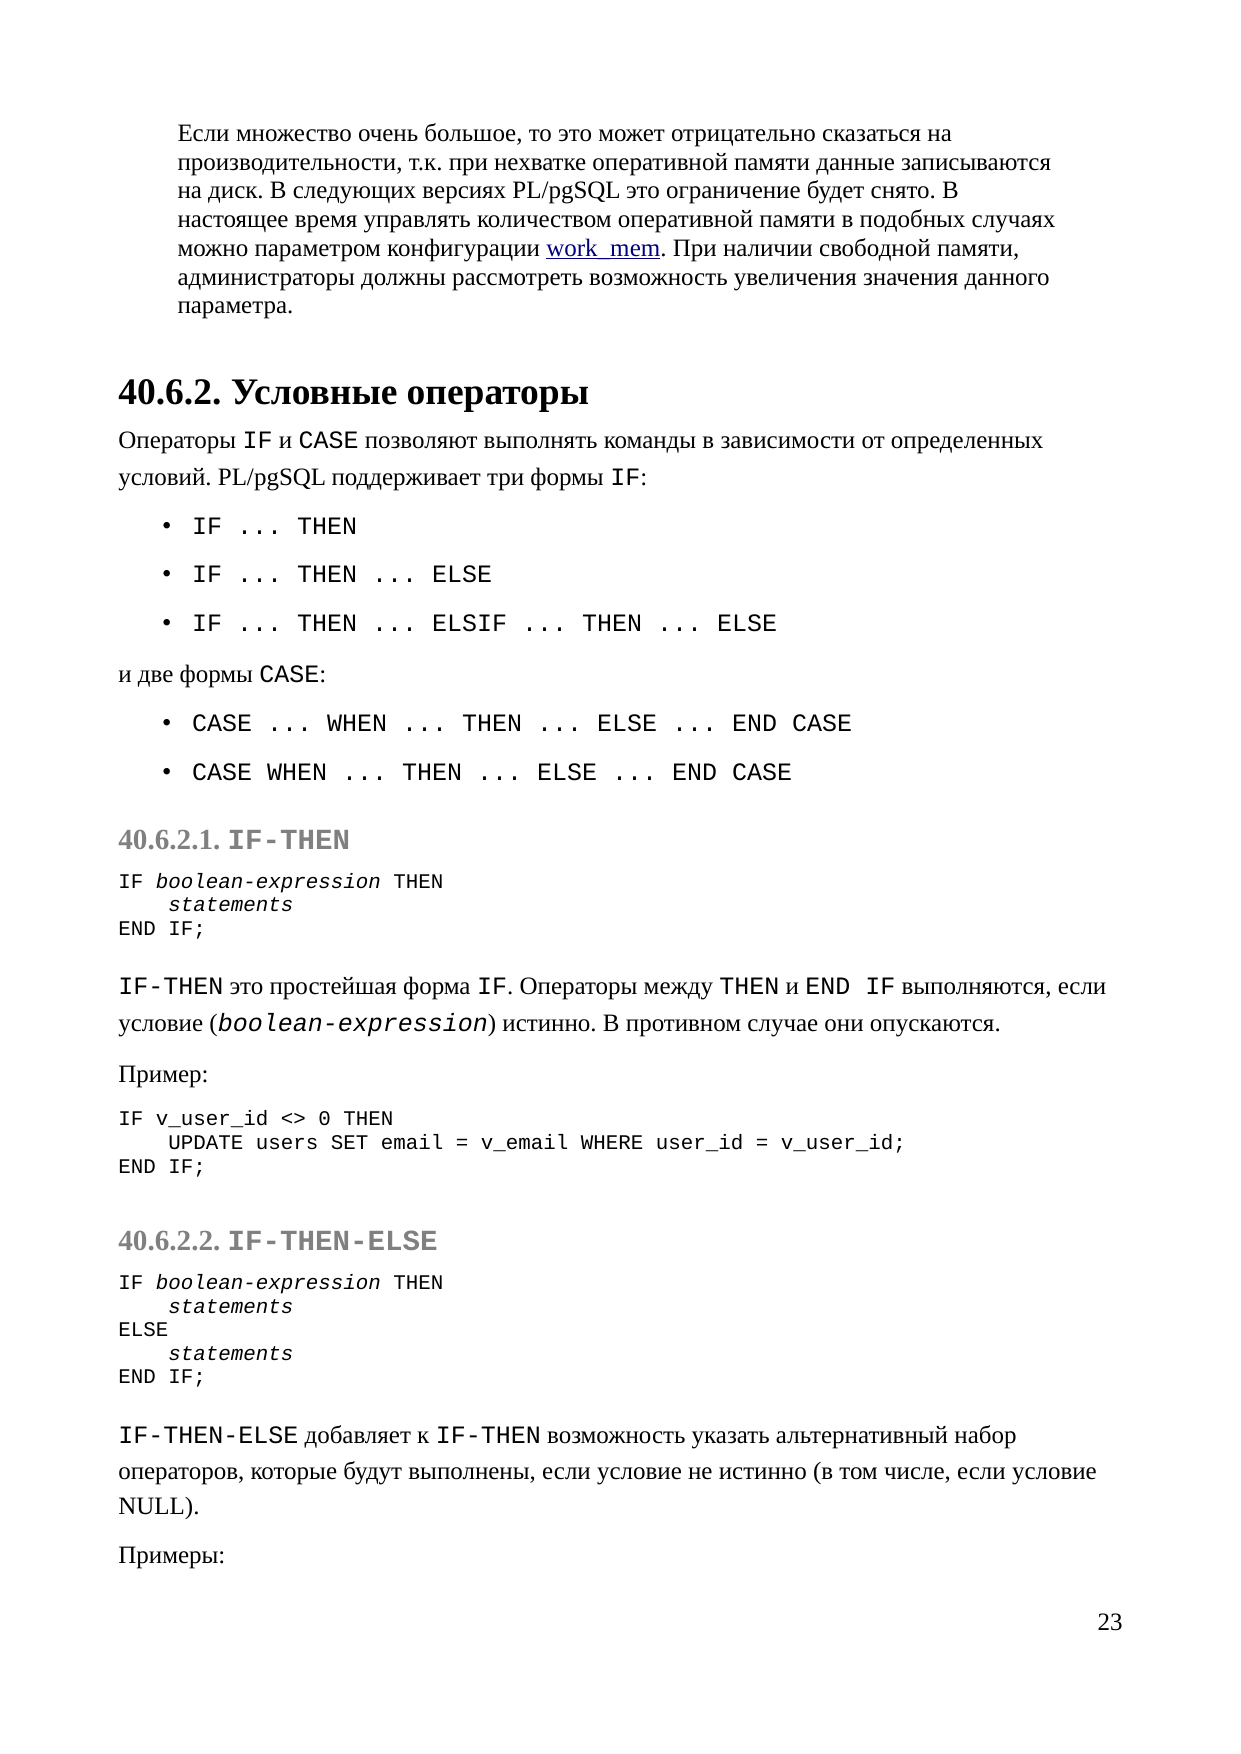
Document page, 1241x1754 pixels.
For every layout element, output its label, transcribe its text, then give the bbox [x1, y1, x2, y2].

text END IF; [118, 1156, 1122, 1179]
text Операторы IF и CASE позволяют выполнять команды в зависимости от определенных условий. PL/pgSQL поддерживает три формы IF: [118, 425, 1122, 493]
text Пример: [118, 1059, 1122, 1088]
subtitle 40.6.2.1. IF-THEN [118, 822, 1122, 858]
list IF ... THEN ... ELSE [162, 562, 1122, 590]
subtitle 40.6.2. Условные операторы [118, 370, 1122, 413]
list IF ... THEN ... ELSIF ... THEN ... ELSE [162, 611, 1122, 639]
list CASE WHEN ... THEN ... ELSE ... END CASE [162, 759, 1122, 787]
text statements [118, 1296, 1122, 1319]
text IF-THEN-ELSE добавляет к IF-THEN возможность указать альтернативный набор операторов, которые будут выполнены, если условие не истинно (в том числе, если условие NULL). [118, 1420, 1122, 1519]
text ELSE [118, 1319, 1122, 1343]
list CASE ... WHEN ... THEN ... ELSE ... END CASE [162, 711, 1122, 739]
text UPDATE users SET email = v_email WHERE user_id = v_user_id; [118, 1132, 1122, 1156]
text END IF; [118, 918, 1122, 942]
text IF v_user_id <> 0 THEN [118, 1108, 1122, 1132]
text IF-THEN это простейшая форма IF. Операторы между THEN и END IF выполняются, если условие (boolean-expression) истинно. В противном случае они опускаются. [118, 971, 1122, 1039]
subtitle 40.6.2.2. IF-THEN-ELSE [118, 1223, 1122, 1259]
text IF boolean-expression THEN [118, 1272, 1122, 1296]
text Если множество очень большое, то это может отрицательно сказаться на производительности, т.к. при нехватке оперативной памяти данные записываются на диск. В следующих версиях PL/pgSQL это ограничение будет снято. В настоящее время управлять количеством оперативной памяти в подобных случаях можно параметром конфигурации work_mem. При наличии свободной памяти, администраторы должны рассмотреть возможность увеличения значения данного параметра. [177, 118, 1063, 319]
text END IF; [118, 1367, 1122, 1390]
text и две формы CASE: [118, 659, 1122, 690]
text Примеры: [118, 1540, 1122, 1568]
list IF ... THEN [162, 513, 1122, 542]
text statements [118, 1343, 1122, 1367]
text IF boolean-expression THEN [118, 871, 1122, 894]
text statements [118, 894, 1122, 918]
